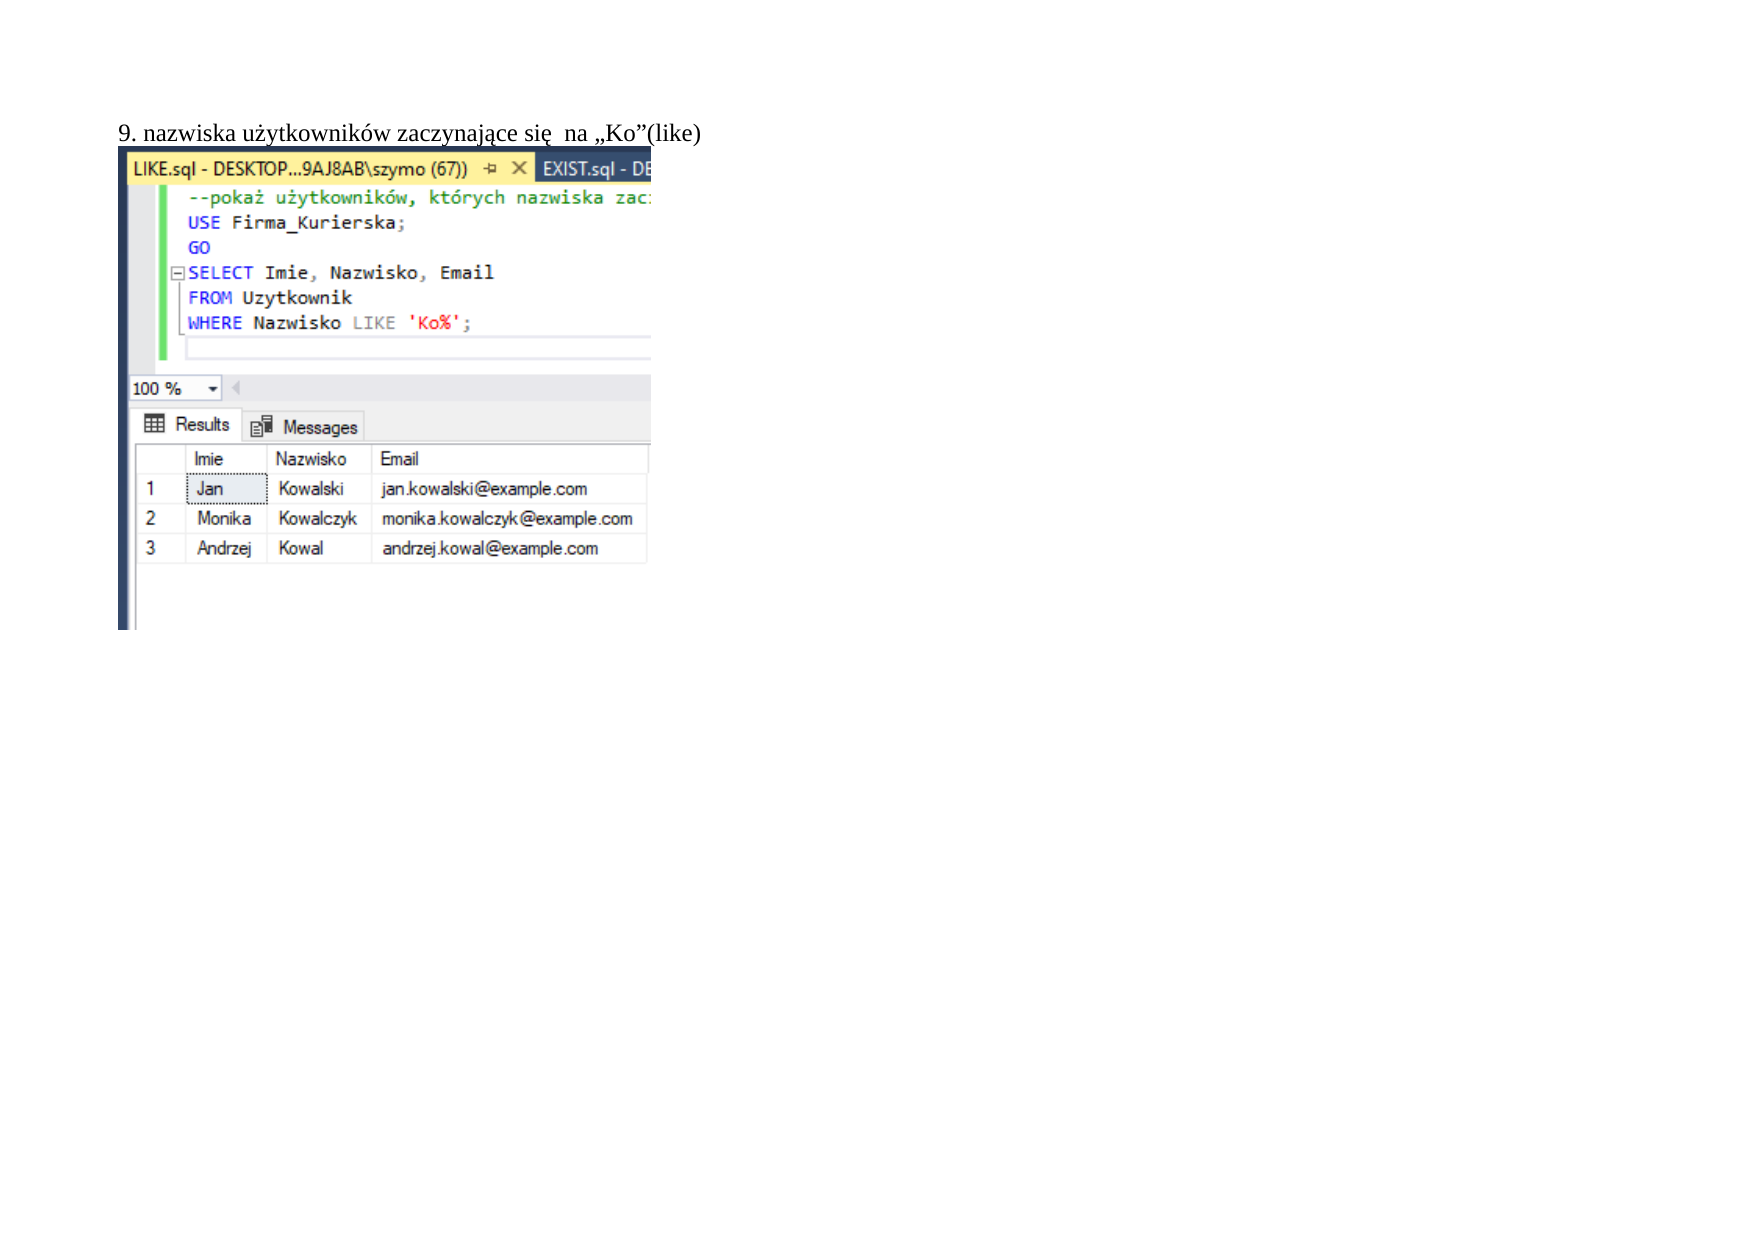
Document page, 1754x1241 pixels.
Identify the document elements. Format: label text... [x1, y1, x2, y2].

text 9. nazwiska użytkowników zaczynające się na „Ko”(like) [118, 118, 1636, 630]
picture [118, 146, 651, 630]
